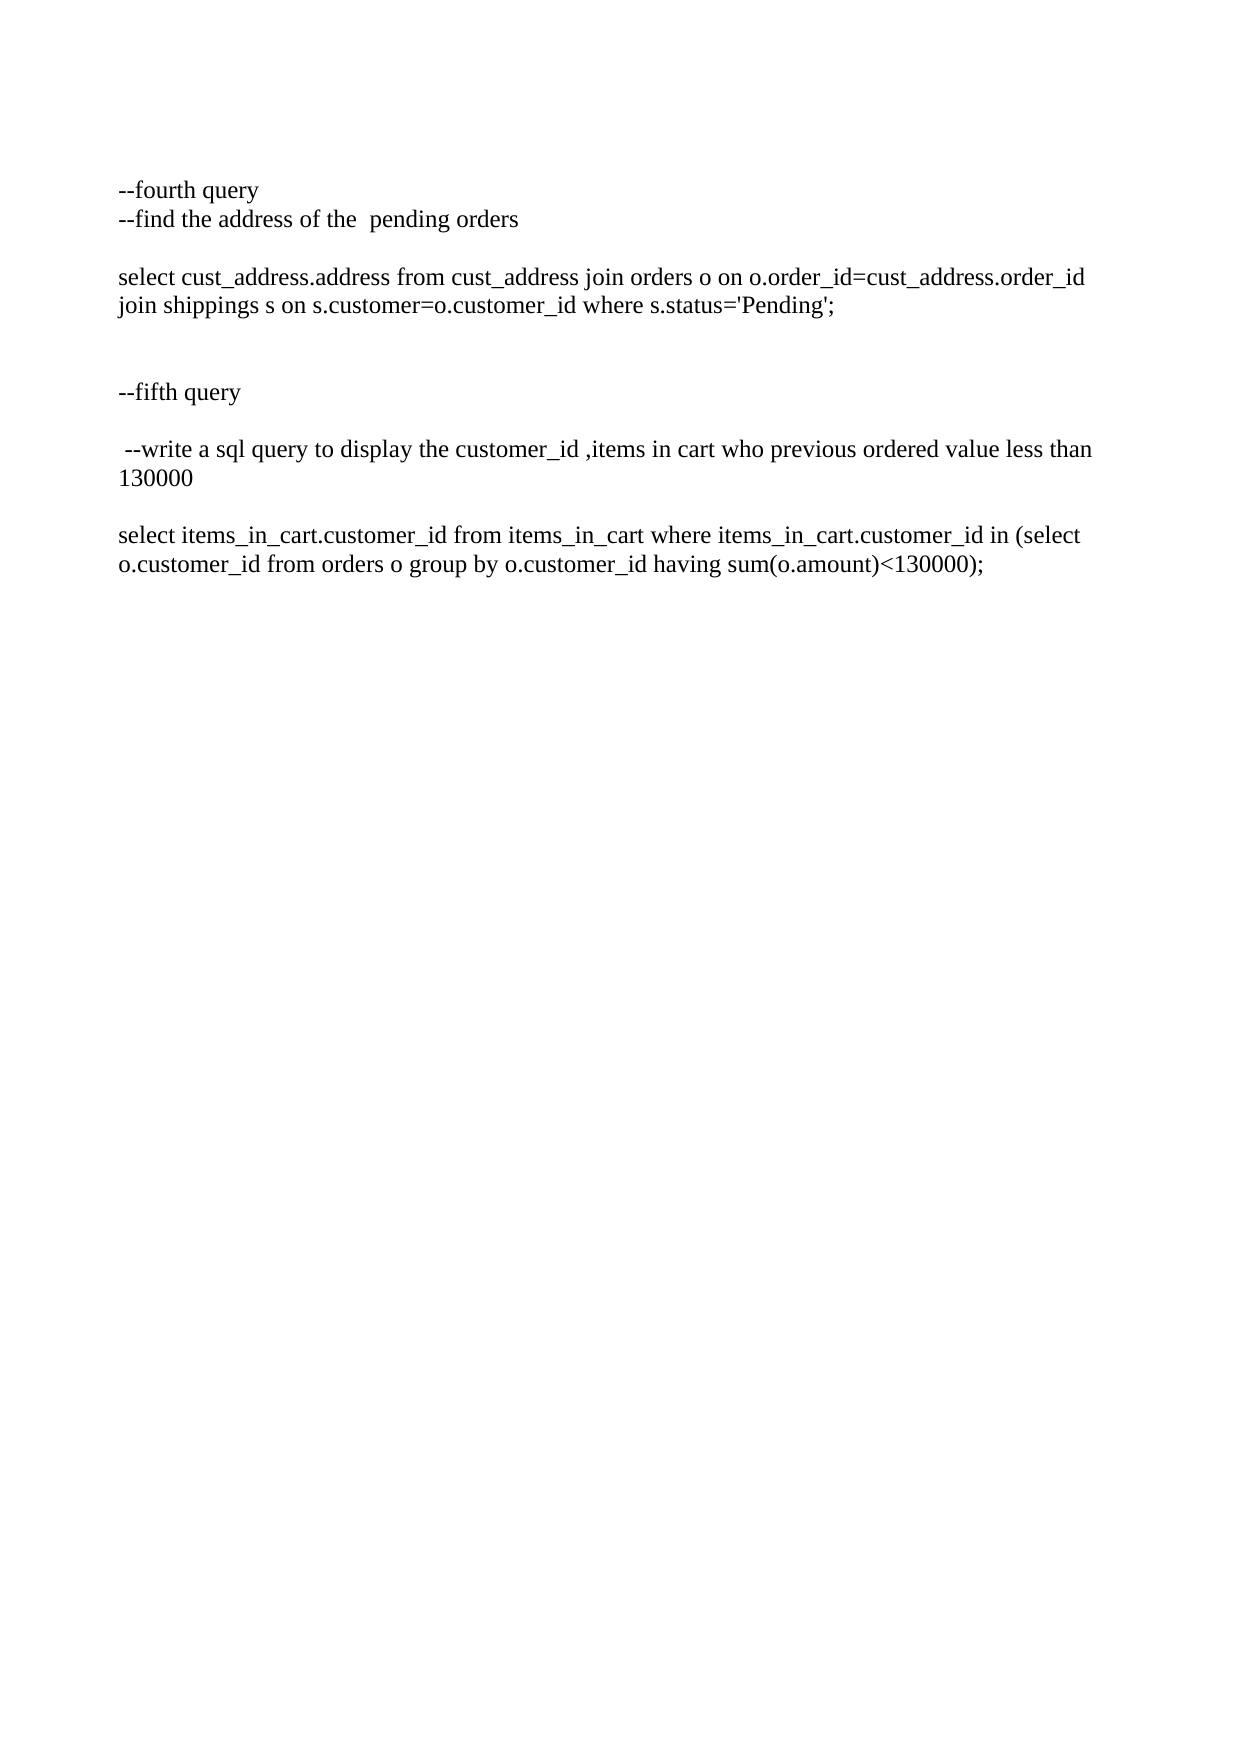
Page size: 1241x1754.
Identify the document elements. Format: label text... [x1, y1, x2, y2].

text select items_in_cart.customer_id from items_in_cart where items_in_cart.customer_id in (select o.customer_id from orders o group by o.customer_id having sum(o.amount)<130000); [118, 521, 1122, 578]
text select cust_address.address from cust_address join orders o on o.order_id=cust_address.order_id join shippings s on s.customer=o.customer_id where s.status='Pending'; [118, 262, 1122, 319]
text --fourth query [118, 176, 1122, 204]
text --fifth query [118, 377, 1122, 406]
text --find the address of the pending orders [118, 204, 1122, 233]
text --write a sql query to display the customer_id ,items in cart who previous ordered value less than 130000 [118, 434, 1122, 492]
